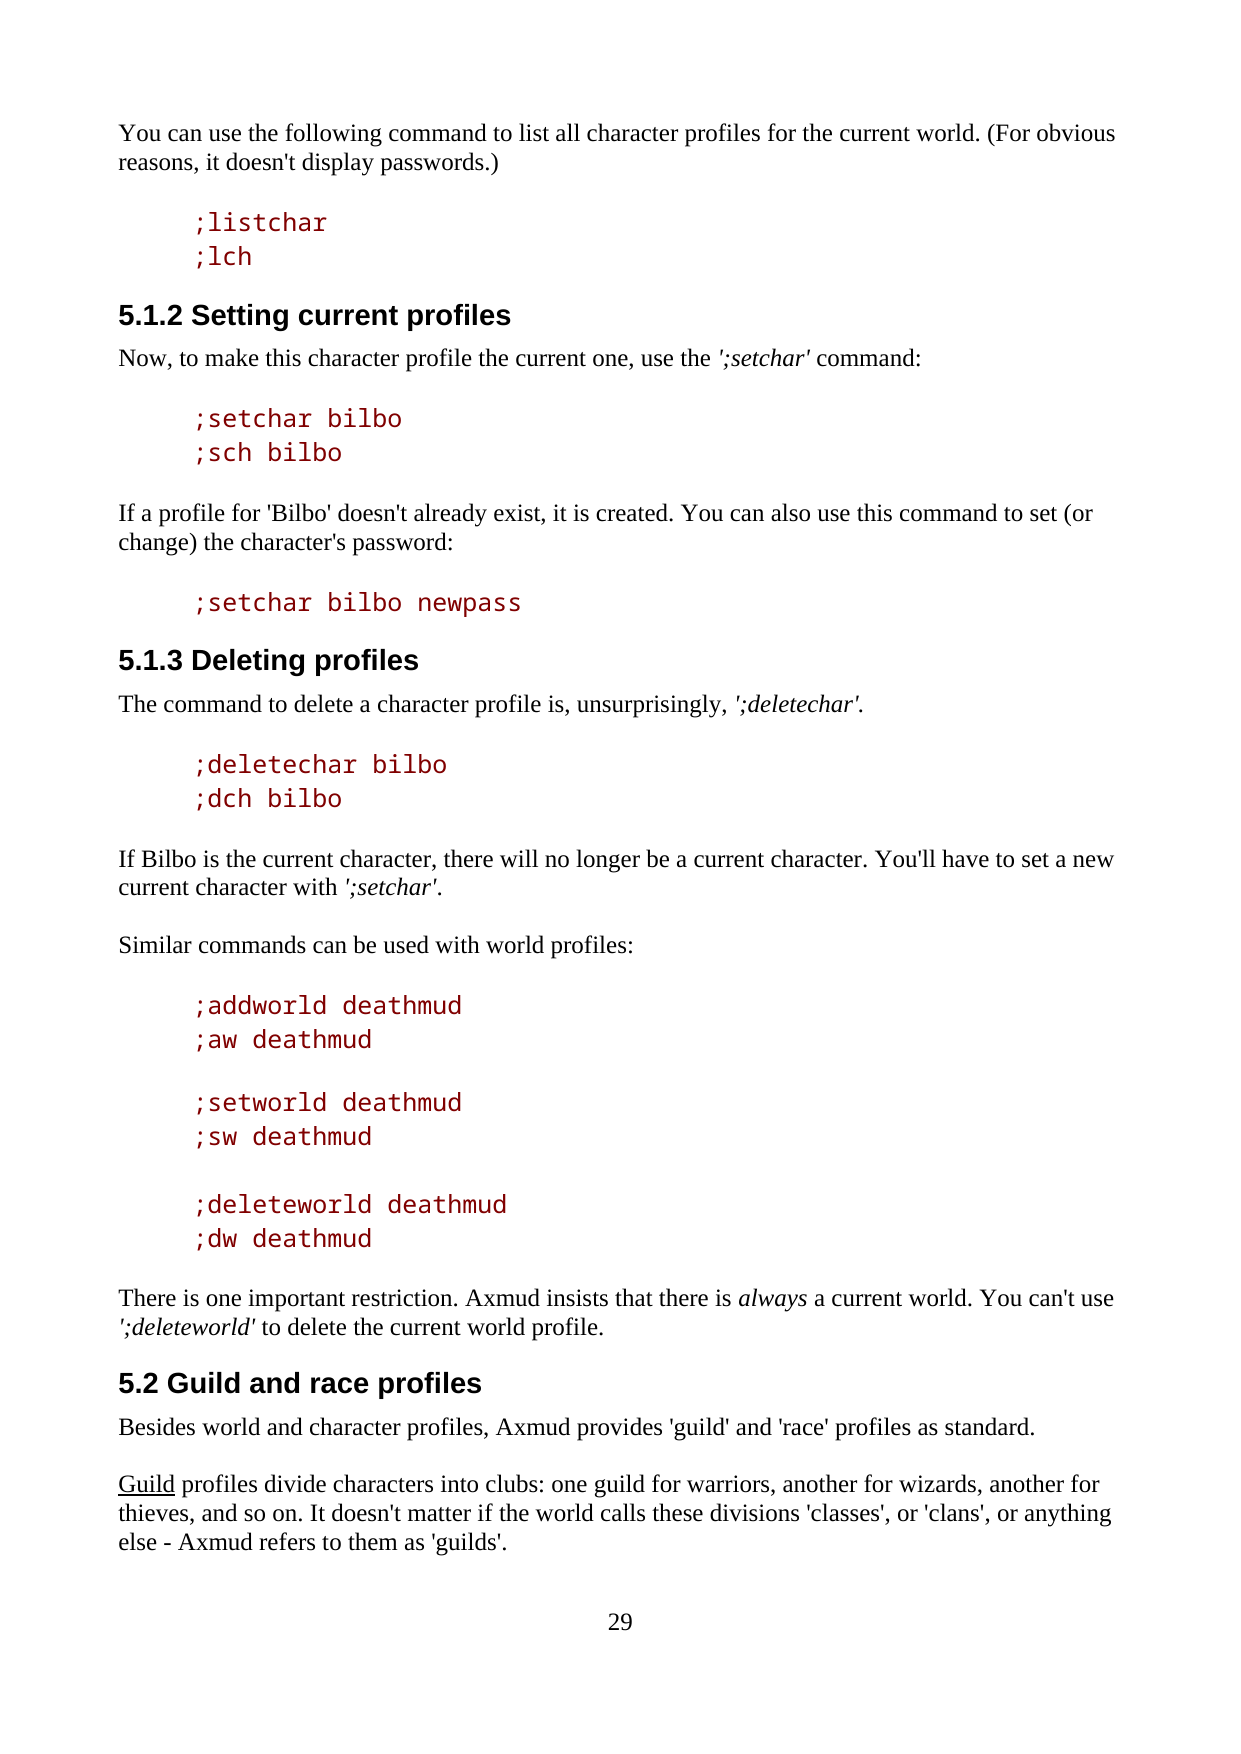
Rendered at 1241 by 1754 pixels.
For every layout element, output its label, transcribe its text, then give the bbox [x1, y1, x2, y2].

text Besides world and character profiles, Axmud provides 'guild' and 'race' profiles as standard. [118, 1412, 1122, 1441]
text ;setworld deathmud [118, 1084, 1122, 1118]
text Similar commands can be used with world profiles: [118, 930, 1122, 959]
subtitle 5.1.2 Setting current profiles [118, 297, 1122, 331]
text You can use the following command to list all character profiles for the current world. (For obvious reasons, it doesn't display passwords.) [118, 118, 1122, 176]
text ;deletechar bilbo [118, 747, 1122, 781]
text If Bilbo is the current character, there will no longer be a current character. You'll have to set a new current character with ';setchar'. [118, 844, 1122, 901]
text ;listchar [118, 204, 1122, 238]
text ;sch bilbo [118, 435, 1122, 469]
text ;dw deathmud [118, 1221, 1122, 1254]
text ;lch [118, 238, 1122, 272]
text There is one important restriction. Axmud insists that there is always a current world. You can't use ';deleteworld' to delete the current world profile. [118, 1283, 1122, 1341]
text ;dch bilbo [118, 781, 1122, 815]
text Now, to make this character profile the current one, use the ';setchar' command: [118, 343, 1122, 372]
text ;setchar bilbo [118, 401, 1122, 435]
subtitle 5.1.3 Deleting profiles [118, 643, 1122, 677]
text ;aw deathmud [118, 1021, 1122, 1056]
subtitle 5.2 Guild and race profiles [118, 1366, 1122, 1399]
text ;sw deathmud [118, 1118, 1122, 1152]
text If a profile for 'Bilbo' doesn't already exist, it is created. You can also use this command to set (or change) the character's password: [118, 498, 1122, 555]
text ;deleteworld deathmud [118, 1186, 1122, 1221]
text ;addworld deathmud [118, 987, 1122, 1021]
text The command to delete a character profile is, unsurprisingly, ';deletechar'. [118, 689, 1122, 718]
text Guild profiles divide characters into clubs: one guild for warriors, another for wizards, another for thieves, and so on. It doesn't matter if the world calls these divisions 'classes', or 'clans', or anything else - Axmud refers to them as 'guilds'. [118, 1469, 1122, 1556]
text ;setchar bilbo newpass [118, 584, 1122, 618]
